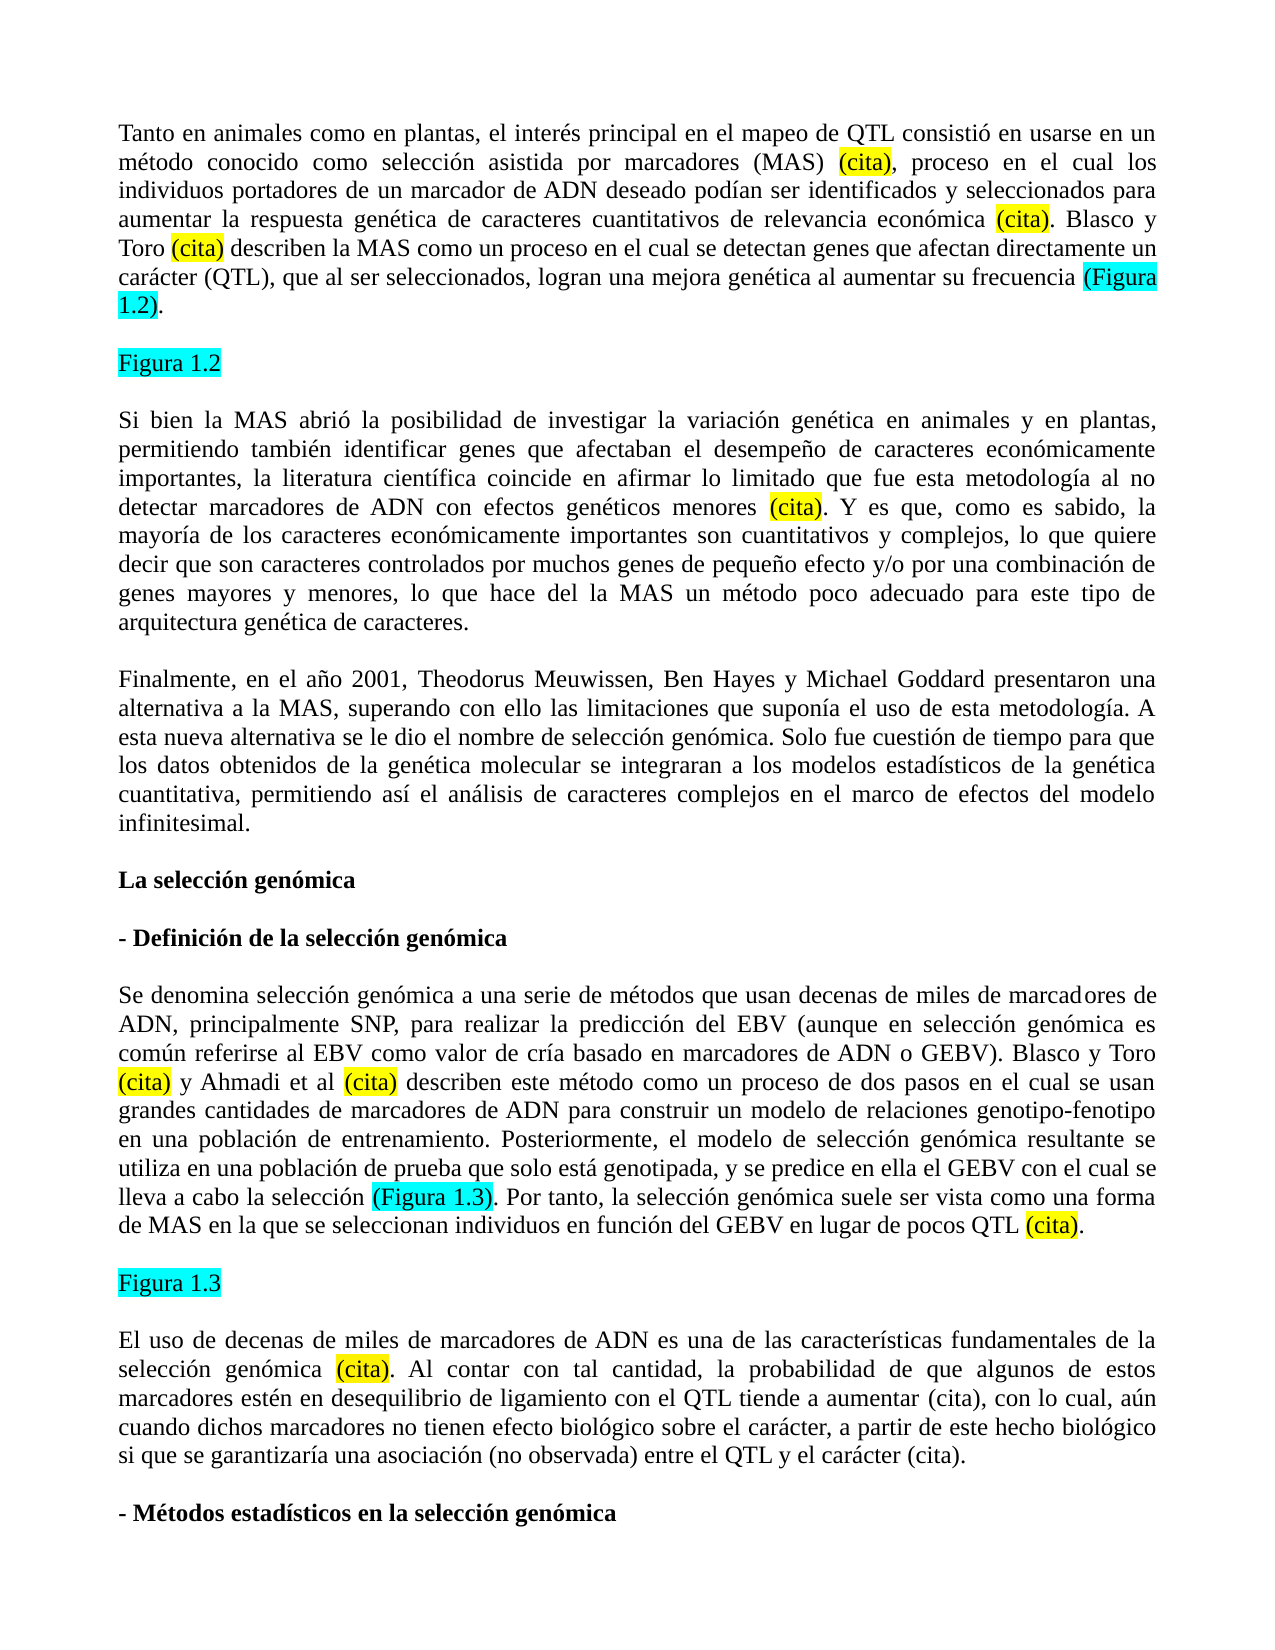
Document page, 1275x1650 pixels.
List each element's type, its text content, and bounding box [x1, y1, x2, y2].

text - Métodos estadísticos en la selección genómica [118, 1498, 1157, 1527]
text Figura 1.3 [118, 1268, 1157, 1297]
text Tanto en animales como en plantas, el interés principal en el mapeo de QTL consistió en usarse en un método conocido como selección asistida por marcadores (MAS) (cita), proceso en el cual los individuos portadores de un marcador de ADN deseado podían ser identificados y seleccionados para aumentar la respuesta genética de caracteres cuantitativos de relevancia económica (cita). Blasco y Toro (cita) describen la MAS como un proceso en el cual se detectan genes que afectan directamente un carácter (QTL), que al ser seleccionados, logran una mejora genética al aumentar su frecuencia (Figura 1.2). [118, 118, 1157, 319]
text El uso de decenas de miles de marcadores de ADN es una de las características fundamentales de la selección genómica (cita). Al contar con tal cantidad, la probabilidad de que algunos de estos marcadores estén en desequilibrio de ligamiento con el QTL tiende a aumentar (cita), con lo cual, aún cuando dichos marcadores no tienen efecto biológico sobre el carácter, a partir de este hecho biológico si que se garantizaría una asociación (no observada) entre el QTL y el carácter (cita). [118, 1326, 1157, 1469]
text - Definición de la selección genómica [118, 923, 1157, 952]
text Si bien la MAS abrió la posibilidad de investigar la variación genética en animales y en plantas, permitiendo también identificar genes que afectaban el desempeño de caracteres económicamente importantes, la literatura científica coincide en afirmar lo limitado que fue esta metodología al no detectar marcadores de ADN con efectos genéticos menores (cita). Y es que, como es sabido, la mayoría de los caracteres económicamente importantes son cuantitativos y complejos, lo que quiere decir que son caracteres controlados por muchos genes de pequeño efecto y/o por una combinación de genes mayores y menores, lo que hace del la MAS un método poco adecuado para este tipo de arquitectura genética de caracteres. [118, 406, 1157, 636]
text Figura 1.2 [118, 348, 1157, 377]
text Se denomina selección genómica a una serie de métodos que usan decenas de miles de marcadores de ADN, principalmente SNP, para realizar la predicción del EBV (aunque en selección genómica es común referirse al EBV como valor de cría basado en marcadores de ADN o GEBV). Blasco y Toro (cita) y Ahmadi et al (cita) describen este método como un proceso de dos pasos en el cual se usan grandes cantidades de marcadores de ADN para construir un modelo de relaciones genotipo-fenotipo en una población de entrenamiento. Posteriormente, el modelo de selección genómica resultante se utiliza en una población de prueba que solo está genotipada, y se predice en ella el GEBV con el cual se lleva a cabo la selección (Figura 1.3). Por tanto, la selección genómica suele ser vista como una forma de MAS en la que se seleccionan individuos en función del GEBV en lugar de pocos QTL (cita). [118, 981, 1157, 1239]
text Finalmente, en el año 2001, Theodorus Meuwissen, Ben Hayes y Michael Goddard presentaron una alternativa a la MAS, superando con ello las limitaciones que suponía el uso de esta metodología. A esta nueva alternativa se le dio el nombre de selección genómica. Solo fue cuestión de tiempo para que los datos obtenidos de la genética molecular se integraran a los modelos estadísticos de la genética cuantitativa, permitiendo así el análisis de caracteres complejos en el marco de efectos del modelo infinitesimal. [118, 664, 1157, 837]
text La selección genómica [118, 866, 1157, 894]
